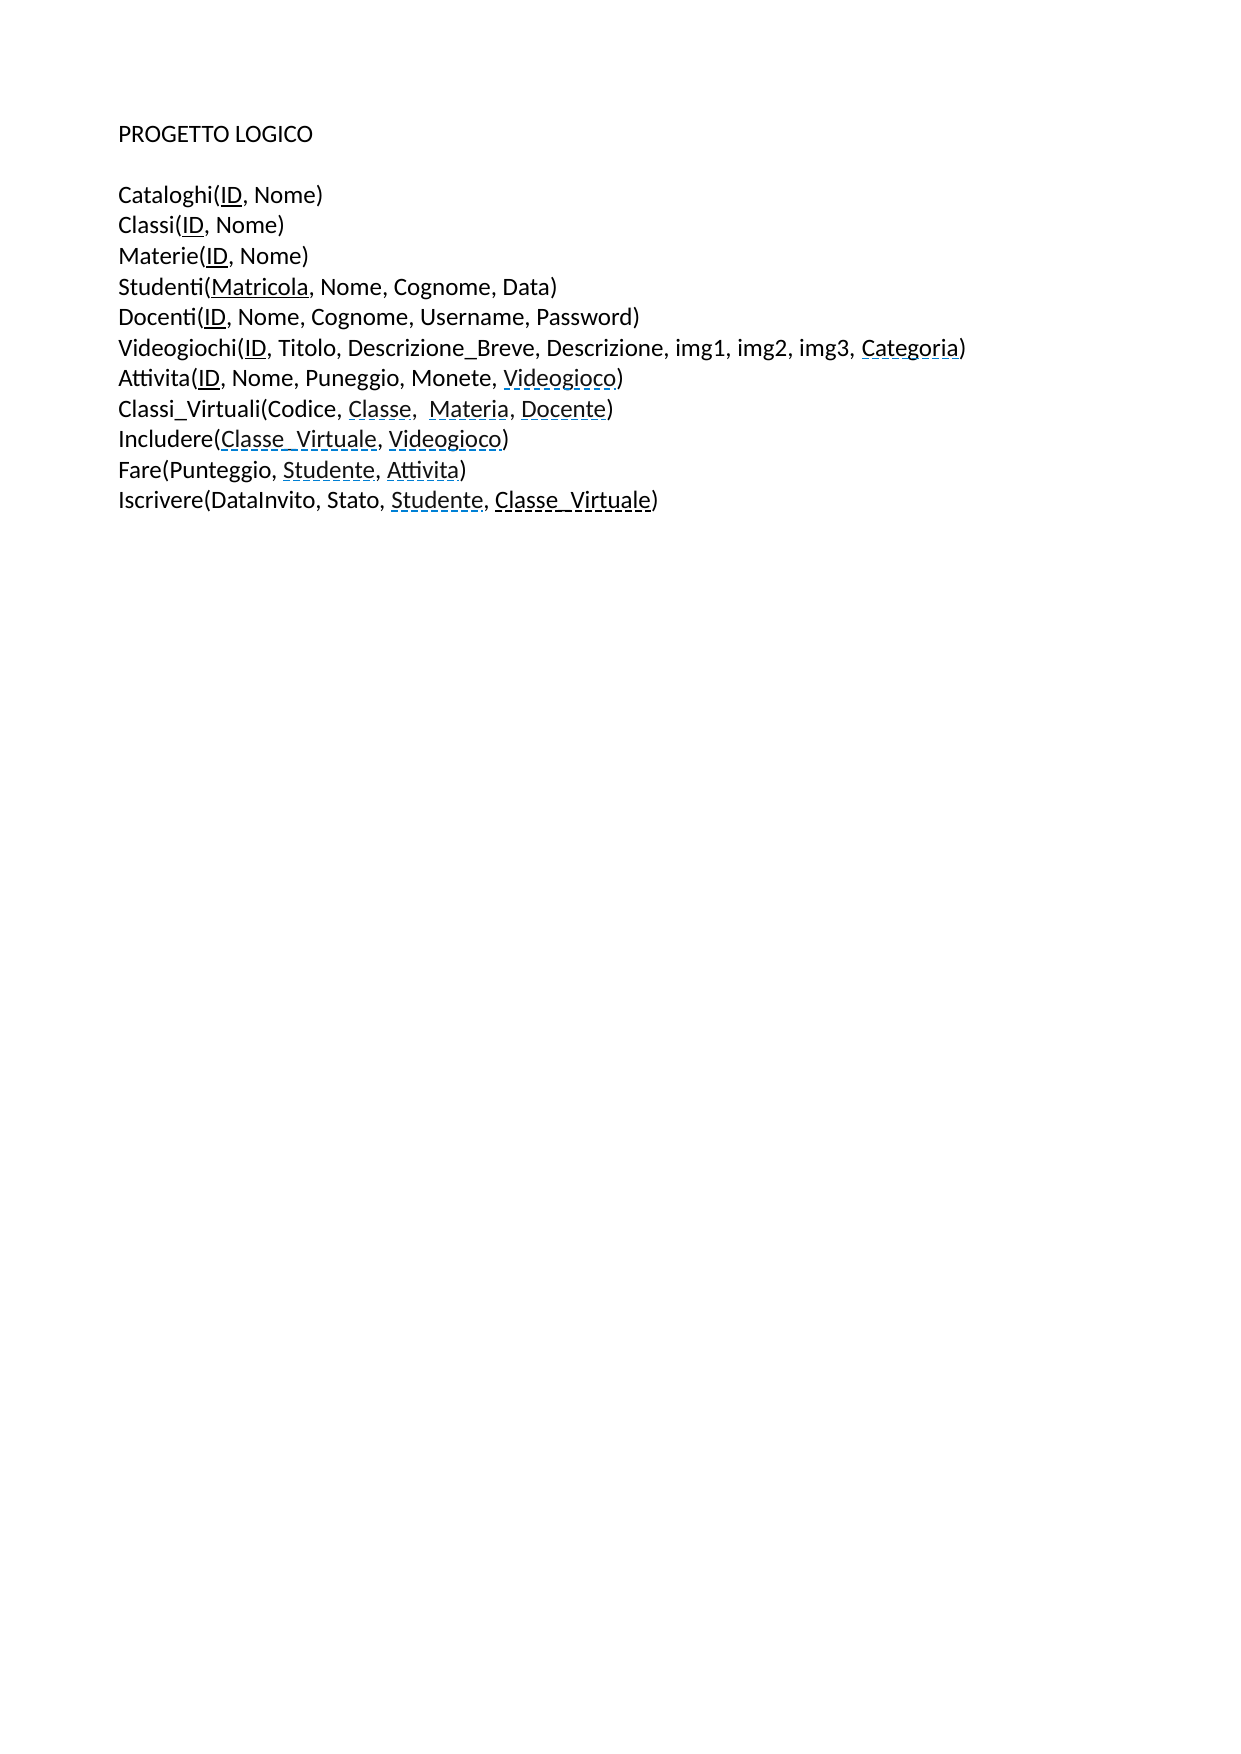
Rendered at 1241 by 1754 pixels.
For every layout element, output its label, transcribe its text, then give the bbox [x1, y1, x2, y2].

text Fare(Punteggio, Studente, Attivita) [118, 454, 1122, 484]
text Includere(Classe_Virtuale, Videogioco) [118, 423, 1122, 454]
text Cataloghi(ID, Nome) [118, 179, 1122, 210]
text PROGETTO LOGICO [118, 118, 1122, 149]
text Classi_Virtuali(Codice, Classe, Materia, Docente) [118, 393, 1122, 423]
text Attivita(ID, Nome, Puneggio, Monete, Videogioco) [118, 362, 1122, 393]
text Iscrivere(DataInvito, Stato, Studente, Classe_Virtuale) [118, 484, 1122, 515]
text Materie(ID, Nome) [118, 240, 1122, 271]
text Docenti(ID, Nome, Cognome, Username, Password) [118, 301, 1122, 332]
text Videogiochi(ID, Titolo, Descrizione_Breve, Descrizione, img1, img2, img3, Categoria) [118, 332, 1122, 362]
text Classi(ID, Nome) [118, 210, 1122, 240]
text Studenti(Matricola, Nome, Cognome, Data) [118, 271, 1122, 301]
